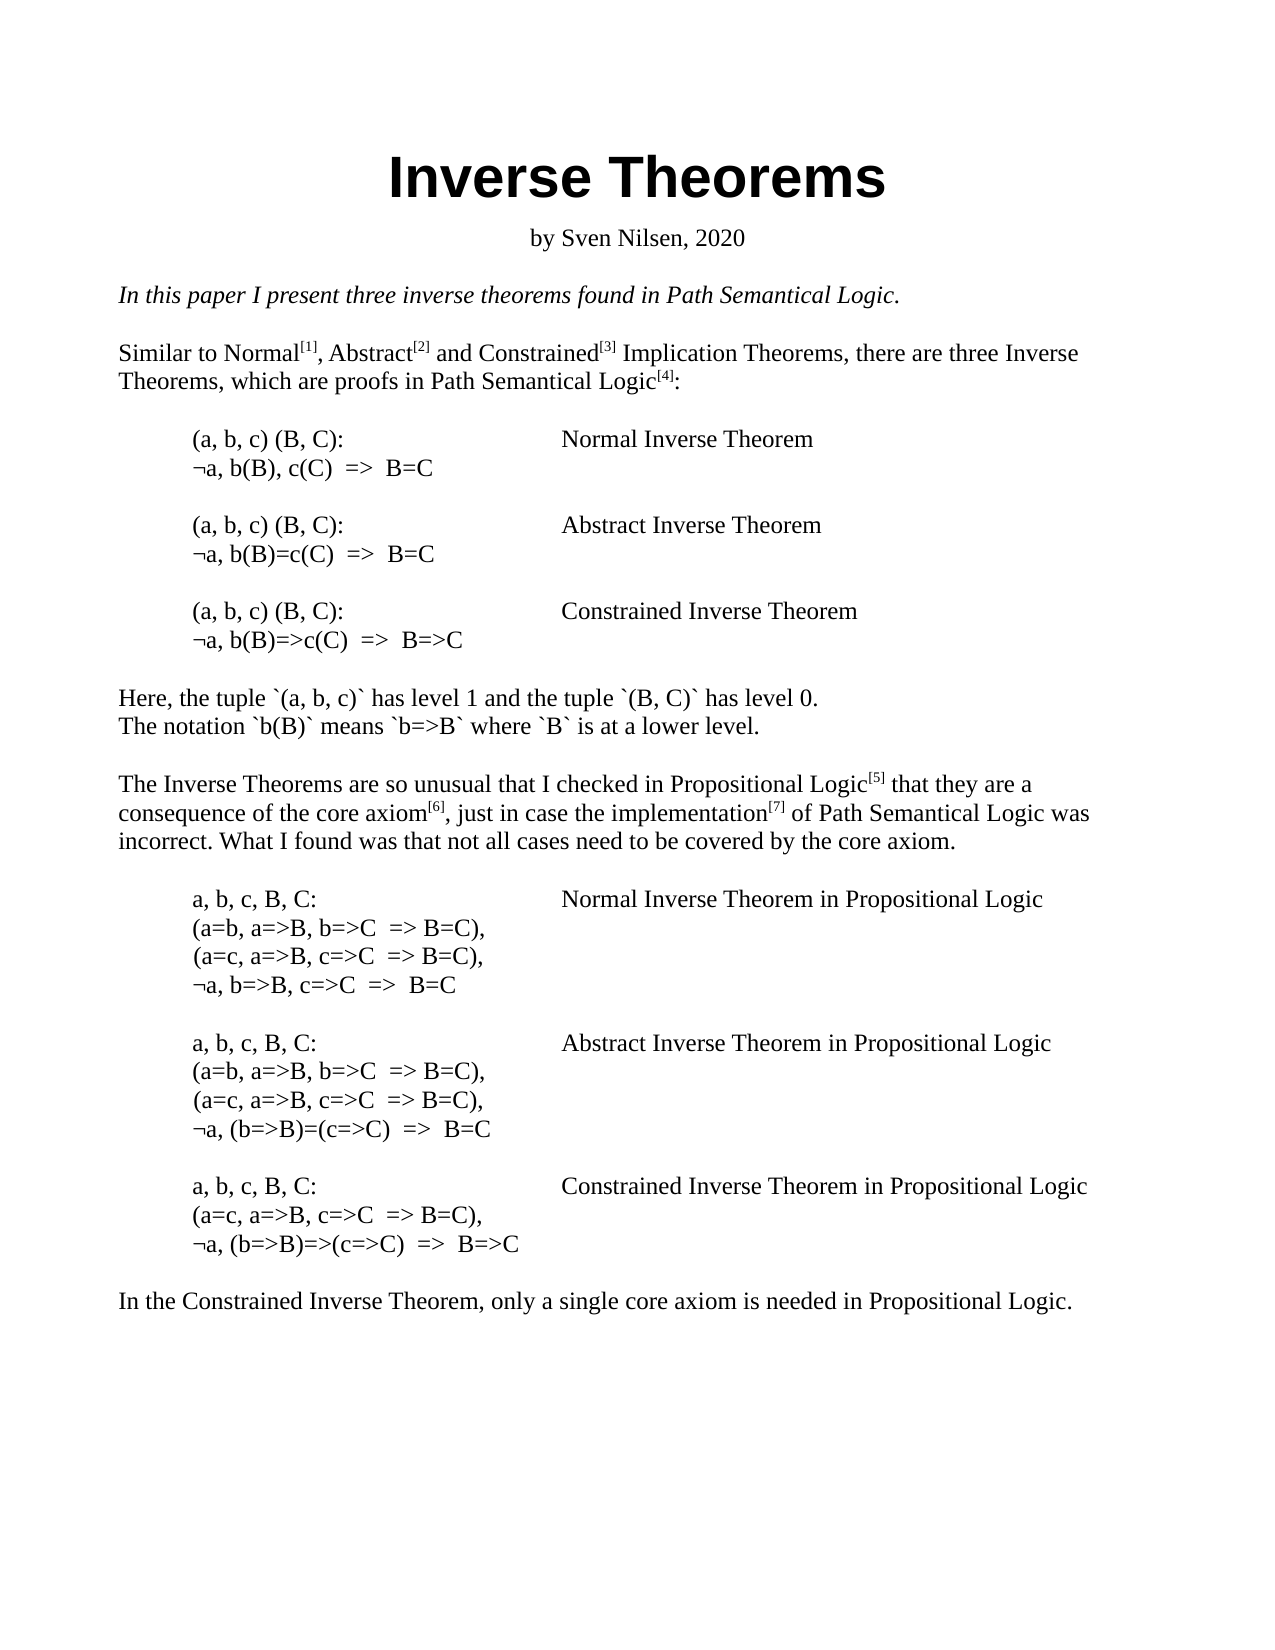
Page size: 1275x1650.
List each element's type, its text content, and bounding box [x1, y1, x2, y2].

text (a, b, c) (B, C): Constrained Inverse Theorem [118, 596, 1157, 625]
text (a=c, a=>B, c=>C => B=C), [118, 1085, 1157, 1114]
text a, b, c, B, C: Normal Inverse Theorem in Propositional Logic [118, 884, 1157, 913]
text a, b, c, B, C: Abstract Inverse Theorem in Propositional Logic [118, 1028, 1157, 1056]
text Similar to Normal[1], Abstract[2] and Constrained[3] Implication Theorems, there are three Inverse Theorems, which are proofs in Path Semantical Logic[4]: [118, 338, 1157, 395]
text (a=c, a=>B, c=>C => B=C), [118, 941, 1157, 970]
text (a, b, c) (B, C): Abstract Inverse Theorem [118, 510, 1157, 539]
text a, b, c, B, C: Constrained Inverse Theorem in Propositional Logic [118, 1171, 1157, 1200]
text ¬a, (b=>B)=(c=>C) => B=C [118, 1114, 1157, 1143]
title Inverse Theorems [118, 143, 1157, 210]
text ¬a, b=>B, c=>C => B=C [118, 970, 1157, 999]
text ¬a, (b=>B)=>(c=>C) => B=>C [118, 1229, 1157, 1258]
text (a=b, a=>B, b=>C => B=C), [118, 1056, 1157, 1085]
text (a=b, a=>B, b=>C => B=C), [118, 913, 1157, 941]
text by Sven Nilsen, 2020 [118, 223, 1157, 251]
text In the Constrained Inverse Theorem, only a single core axiom is needed in Propositional Logic. [118, 1286, 1157, 1315]
text ¬a, b(B), c(C) => B=C [118, 453, 1157, 481]
text (a, b, c) (B, C): Normal Inverse Theorem [118, 424, 1157, 453]
text Here, the tuple `(a, b, c)` has level 1 and the tuple `(B, C)` has level 0. [118, 683, 1157, 711]
text The Inverse Theorems are so unusual that I checked in Propositional Logic[5] that they are a consequence of the core axiom[6], just in case the implementation[7] of Path Semantical Logic was incorrect. What I found was that not all cases need to be covered by the core axiom. [118, 769, 1157, 855]
text In this paper I present three inverse theorems found in Path Semantical Logic. [118, 280, 1157, 309]
text The notation `b(B)` means `b=>B` where `B` is at a lower level. [118, 711, 1157, 740]
text ¬a, b(B)=>c(C) => B=>C [118, 625, 1157, 654]
text (a=c, a=>B, c=>C => B=C), [118, 1200, 1157, 1229]
text ¬a, b(B)=c(C) => B=C [118, 539, 1157, 568]
